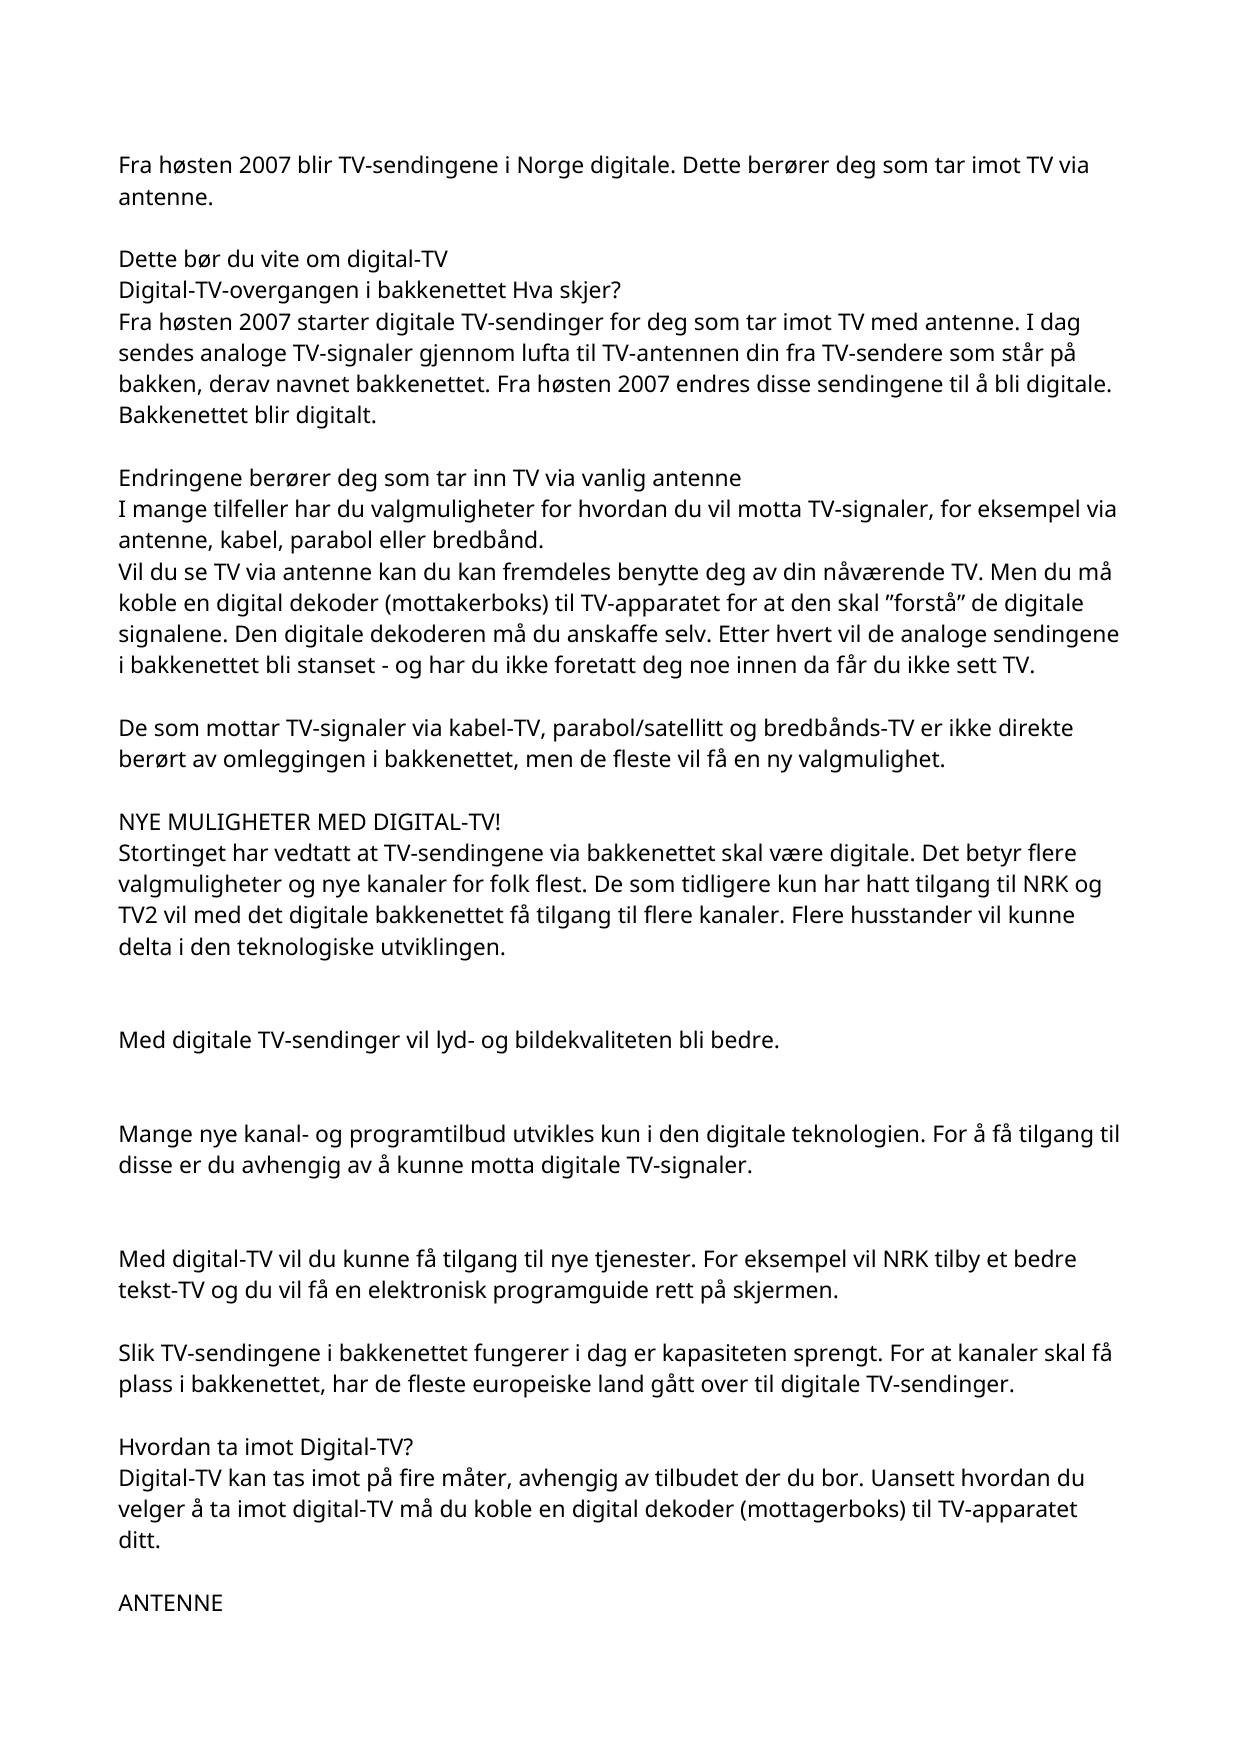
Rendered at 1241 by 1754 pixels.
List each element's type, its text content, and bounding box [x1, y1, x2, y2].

text I mange tilfeller har du valgmuligheter for hvordan du vil motta TV-signaler, for eksempel via antenne, kabel, parabol eller bredbånd. [118, 493, 1122, 556]
text Slik TV-sendingene i bakkenettet fungerer i dag er kapasiteten sprengt. For at kanaler skal få plass i bakkenettet, har de fleste europeiske land gått over til digitale TV-sendinger. [118, 1337, 1122, 1399]
text Fra høsten 2007 blir TV-sendingene i Norge digitale. Dette berører deg som tar imot TV via antenne. [118, 149, 1122, 212]
text Vil du se TV via antenne kan du kan fremdeles benytte deg av din nåværende TV. Men du må koble en digital dekoder (mottakerboks) til TV-apparatet for at den skal ”forstå” de digitale signalene. Den digitale dekoderen må du anskaffe selv. Etter hvert vil de analoge sendingene i bakkenettet bli stanset - og har du ikke foretatt deg noe innen da får du ikke sett TV. [118, 556, 1122, 681]
text NYE MULIGHETER MED DIGITAL-TV! [118, 806, 1122, 837]
text Mange nye kanal- og programtilbud utvikles kun i den digitale teknologien. For å få tilgang til disse er du avhengig av å kunne motta digitale TV-signaler. [118, 1118, 1122, 1181]
text Dette bør du vite om digital-TV [118, 243, 1122, 274]
text Hvordan ta imot Digital-TV? [118, 1431, 1122, 1462]
text Digital-TV kan tas imot på fire måter, avhengig av tilbudet der du bor. Uansett hvordan du velger å ta imot digital-TV må du koble en digital dekoder (mottagerboks) til TV-apparatet ditt. [118, 1462, 1122, 1556]
text De som mottar TV-signaler via kabel-TV, parabol/satellitt og bredbånds-TV er ikke direkte berørt av omleggingen i bakkenettet, men de fleste vil få en ny valgmulighet. [118, 712, 1122, 774]
text Endringene berører deg som tar inn TV via vanlig antenne [118, 462, 1122, 493]
text Stortinget har vedtatt at TV-sendingene via bakkenettet skal være digitale. Det betyr flere valgmuligheter og nye kanaler for folk flest. De som tidligere kun har hatt tilgang til NRK og TV2 vil med det digitale bakkenettet få tilgang til flere kanaler. Flere husstander vil kunne delta i den teknologiske utviklingen. [118, 837, 1122, 962]
text Med digital-TV vil du kunne få tilgang til nye tjenester. For eksempel vil NRK tilby et bedre tekst-TV og du vil få en elektronisk programguide rett på skjermen. [118, 1243, 1122, 1306]
text ANTENNE [118, 1587, 1122, 1618]
text Digital-TV-overgangen i bakkenettet Hva skjer? [118, 274, 1122, 306]
text Fra høsten 2007 starter digitale TV-sendinger for deg som tar imot TV med antenne. I dag sendes analoge TV-signaler gjennom lufta til TV-antennen din fra TV-sendere som står på bakken, derav navnet bakkenettet. Fra høsten 2007 endres disse sendingene til å bli digitale. Bakkenettet blir digitalt. [118, 306, 1122, 431]
text Med digitale TV-sendinger vil lyd- og bildekvaliteten bli bedre. [118, 1024, 1122, 1056]
